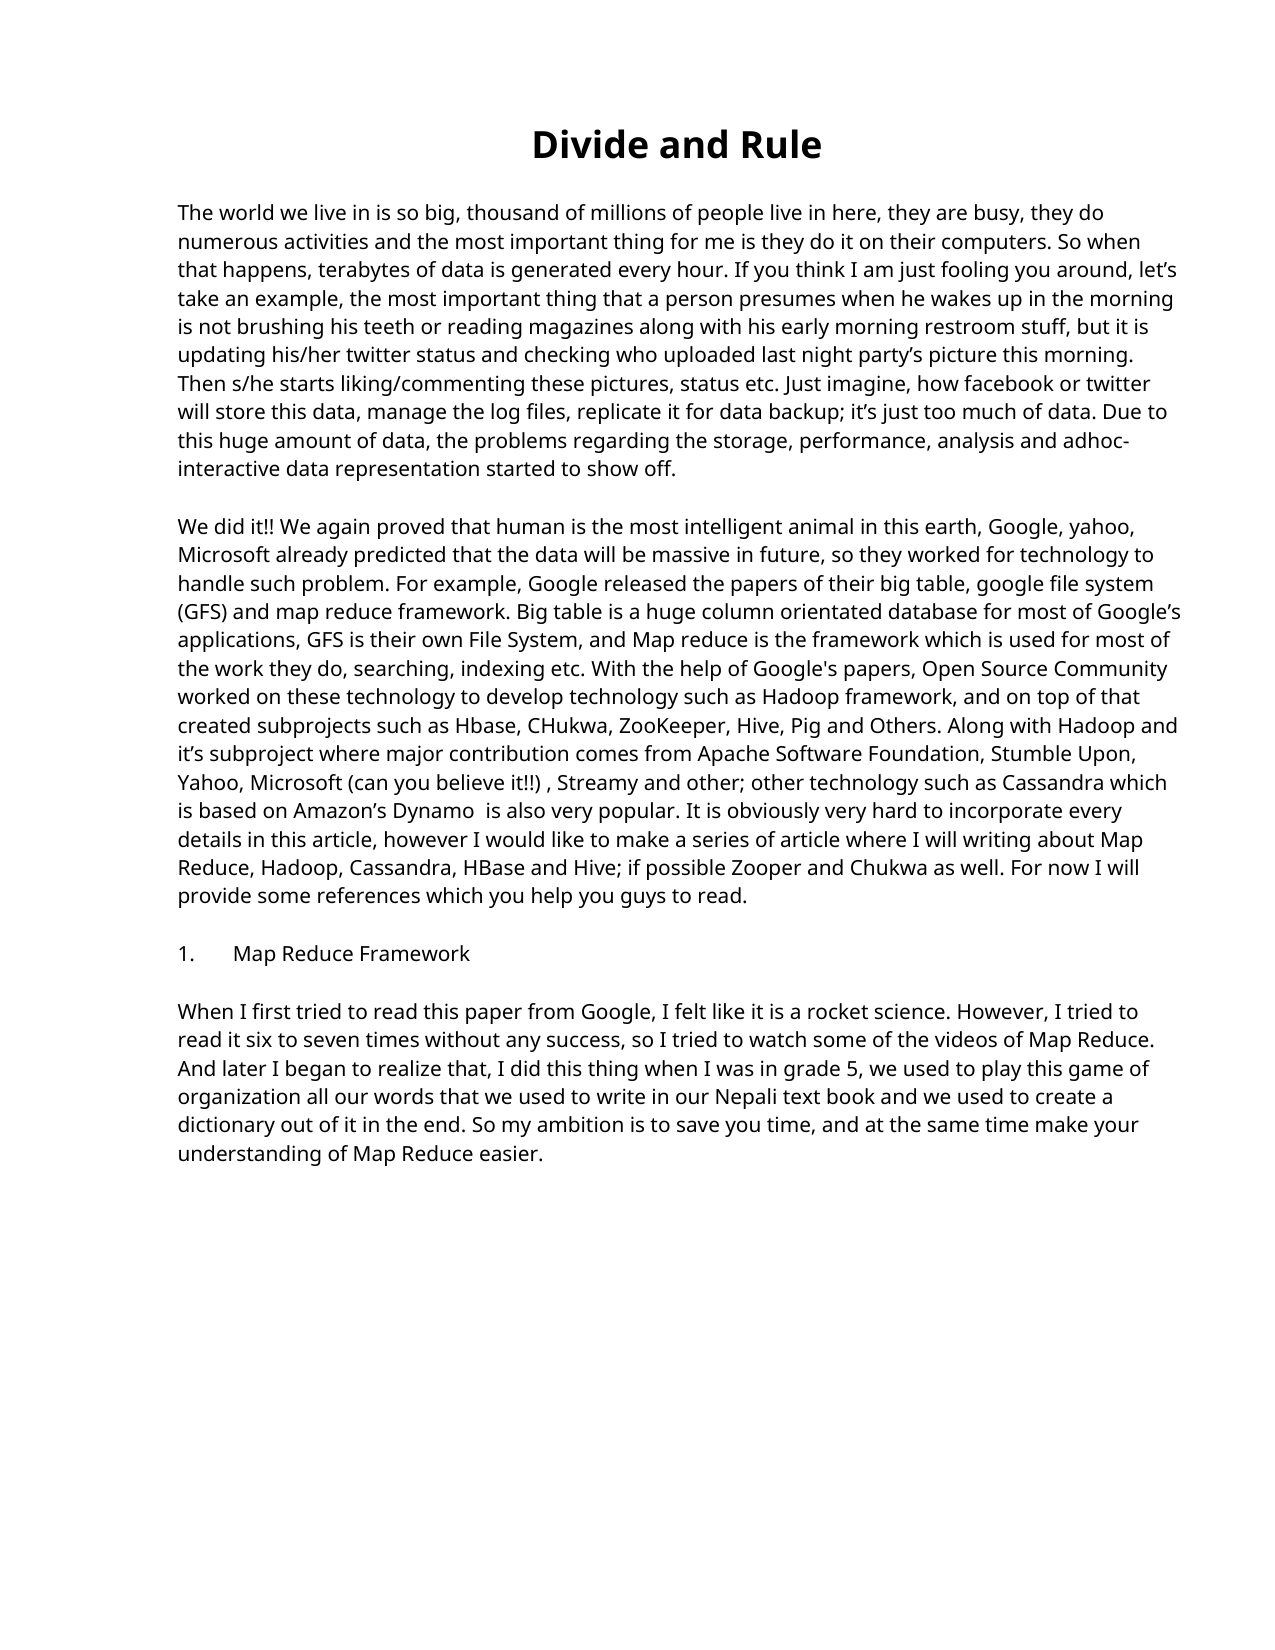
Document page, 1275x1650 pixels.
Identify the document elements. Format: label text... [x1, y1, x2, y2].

subtitle Divide and Rule [187, 118, 531, 169]
subtitle Divide and Rule [832, 118, 1177, 169]
text When I first tried to read this paper from Google, I felt like it is a rocket science. However, I tried to read it six to seven times without any success, so I tried to watch some of the videos of Map Reduce. And later I began to realize that, I did this thing when I was in grade 5, we used to play this game of organization all our words that we used to write in our Nepali text book and we used to create a dictionary out of it in the end. So my ambition is to save you time, and at the same time make your understanding of Map Reduce easier. [549, 997, 1186, 1167]
text We did it!! We again proved that human is the most intelligent animal in this earth, Google, yahoo, Microsoft already predicted that the data will be massive in future, so they worked for technology to handle such problem. For example, Google released the papers of their big table, google file system (GFS) and map reduce framework. Big table is a huge column orientated database for most of Google’s applications, GFS is their own File System, and Map reduce is the framework which is used for most of the work they do, searching, indexing etc. With the help of Google's papers, Open Source Community worked on these technology to develop technology such as Hadoop framework, and on top of that created subprojects such as Hbase, CHukwa, ZooKeeper, Hive, Pig and Others. Along with Hadoop and it’s subproject where major contribution comes from Apache Software Foundation, Stumble Upon, Yahoo, Microsoft (can you believe it!!) , Streamy and other; other technology such as Cassandra which is based on Amazon’s Dynamo is also very popular. It is obviously very hard to incorporate every details in this article, however I would like to make a series of article where I will writing about Map Reduce, Hadoop, Cassandra, HBase and Hive; if possible Zooper and Chukwa as well. For now I will provide some references which you help you guys to read. [177, 512, 1186, 910]
text The world we live in is so big, thousand of millions of people live in here, they are busy, they do numerous activities and the most important thing for me is they do it on their computers. So when that happens, terabytes of data is generated every hour. If you think I am just fooling you around, let’s take an example, the most important thing that a person presumes when he wakes up in the morning is not brushing his teeth or reading magazines along with his early morning restroom stuff, but it is updating his/her twitter status and checking who uploaded last night party’s picture this morning. Then s/he starts liking/commenting these pictures, status etc. Just imagine, how facebook or twitter will store this data, manage the log files, replicate it for data backup; it’s just too much of data. Due to this huge amount of data, the problems regarding the storage, performance, analysis and adhoc-interactive data representation started to show off. [177, 198, 1186, 483]
text 1. Map Reduce Framework [475, 939, 1186, 968]
